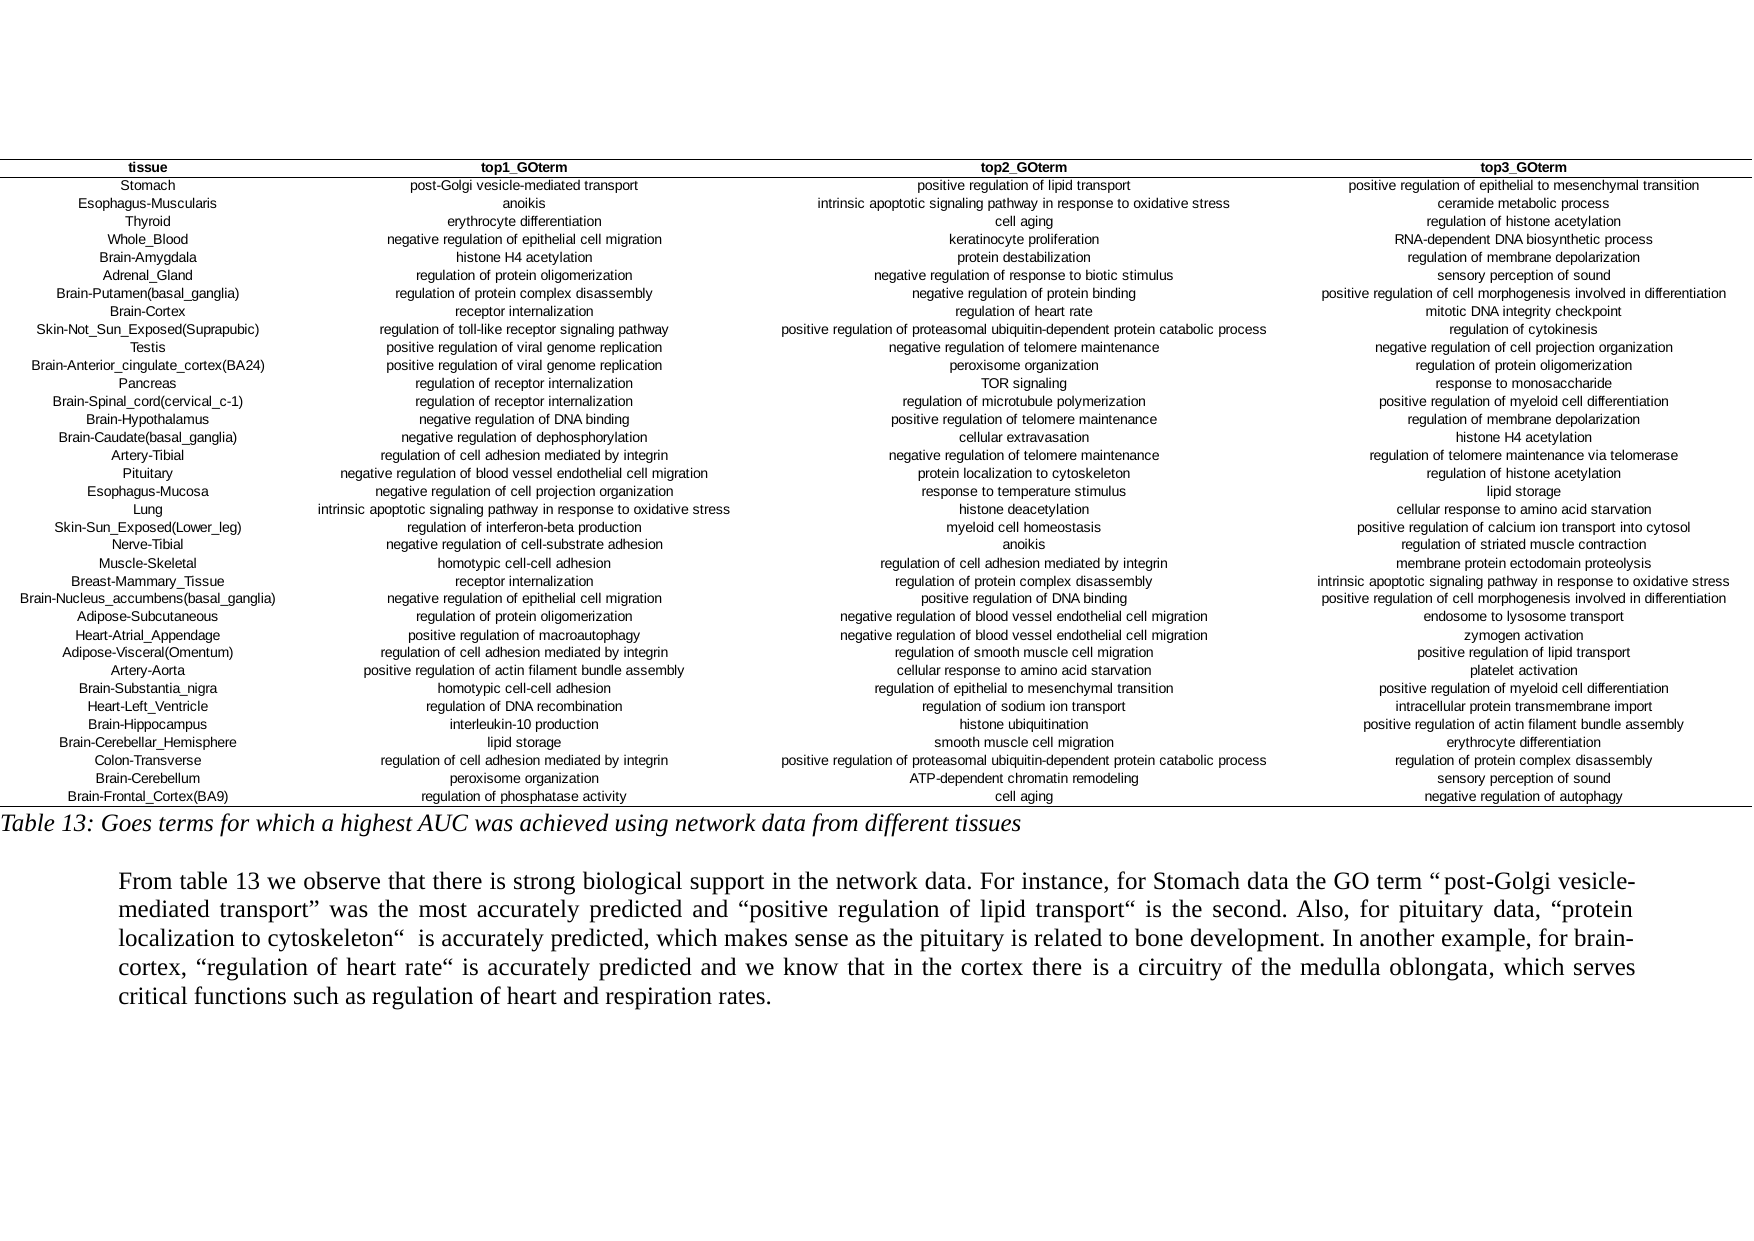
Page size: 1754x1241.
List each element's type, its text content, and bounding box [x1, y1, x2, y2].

text Table 13: Goes terms for which a highest AUC was achieved using network data from different tissues [0, 159, 1754, 837]
text From table 13 we observe that there is strong biological support in the network data. For instance, for Stomach data the GO term “post-Golgi vesicle-mediated transport” was the most accurately predicted and “positive regulation of lipid transport“ is the second. Also, for pituitary data, “protein localization to cytoskeleton“ is accurately predicted, which makes sense as the pituitary is related to bone development. In another example, for brain-cortex, “regulation of heart rate“ is accurately predicted and we know that in the cortex there is a circuitry of the medulla oblongata, which serves critical functions such as regulation of heart and respiration rates. [118, 866, 1636, 1009]
